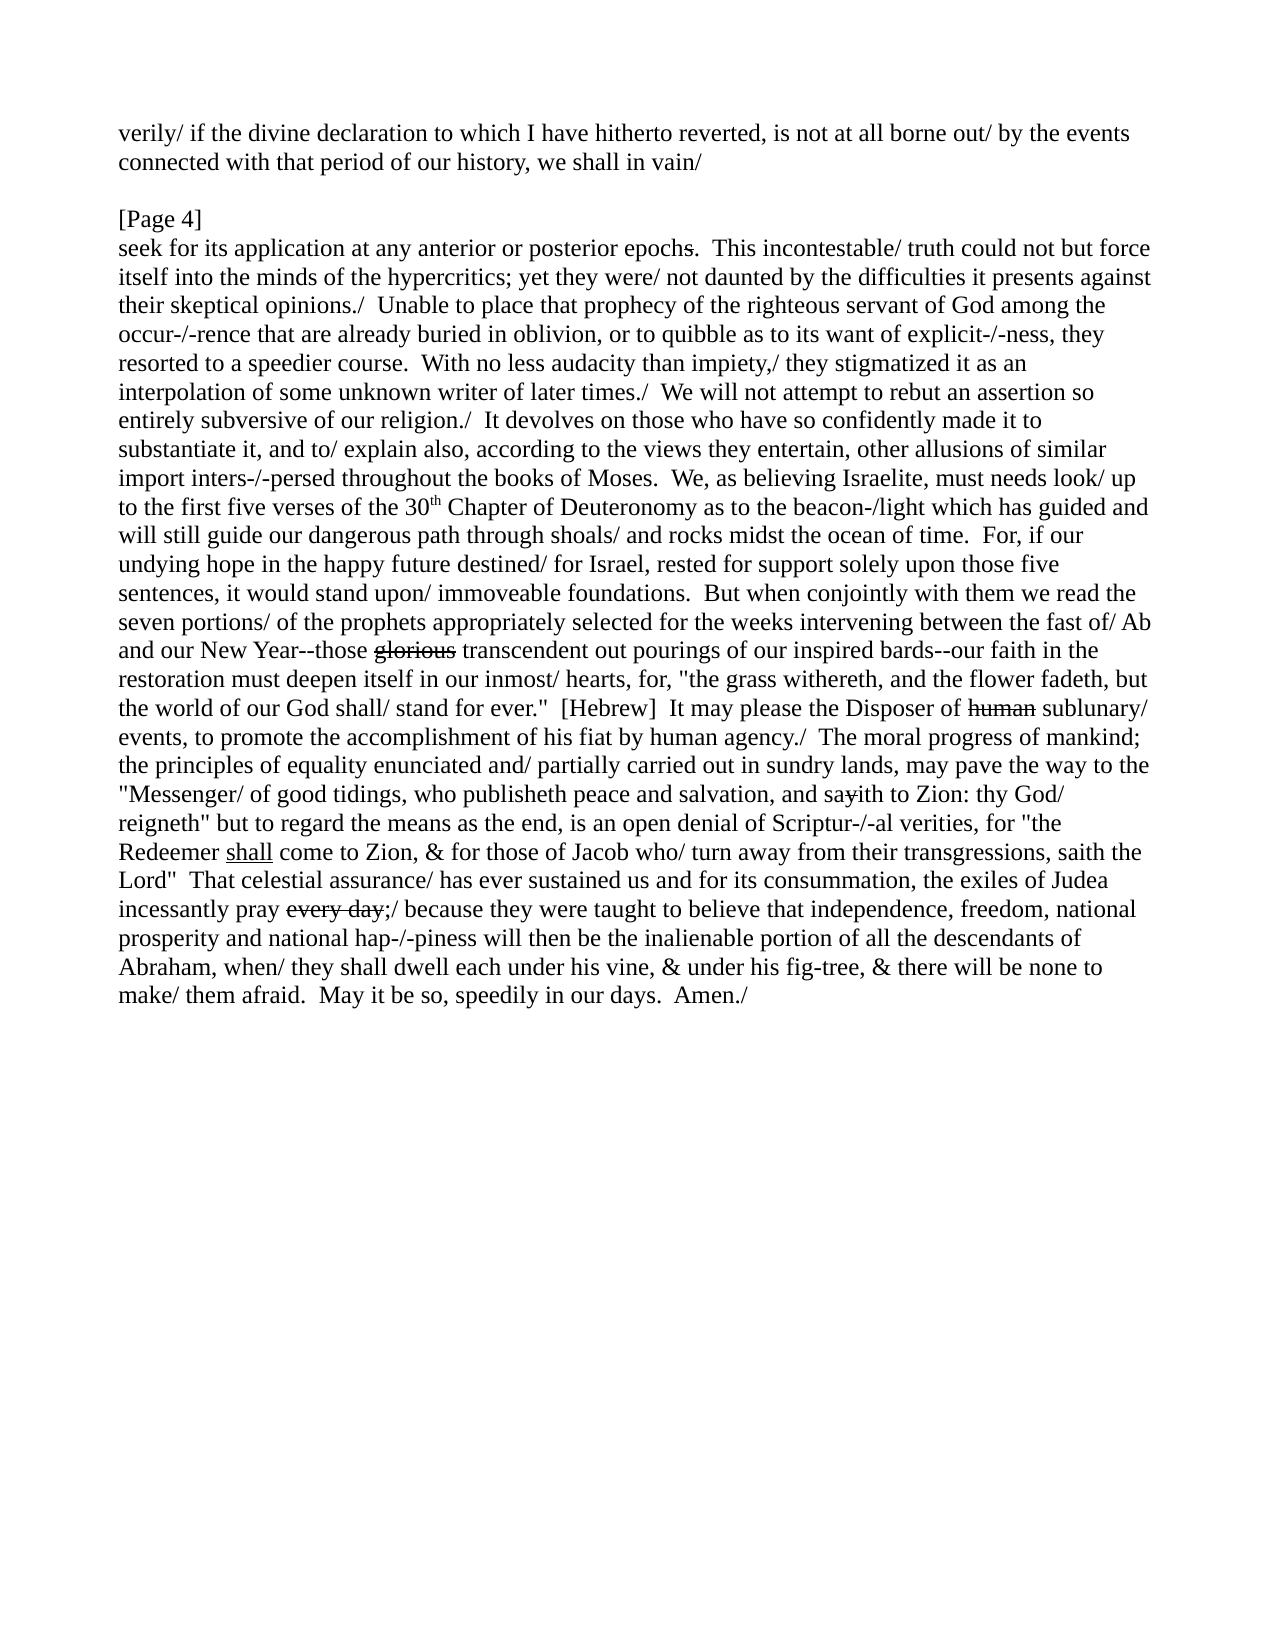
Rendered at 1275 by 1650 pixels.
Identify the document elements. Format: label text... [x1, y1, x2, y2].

text seek for its application at any anterior or posterior epochs. This incontestable/ truth could not but force itself into the minds of the hypercritics; yet they were/ not daunted by the difficulties it presents against their skeptical opinions./ Unable to place that prophecy of the righteous servant of God among the occur-/-rence that are already buried in oblivion, or to quibble as to its want of explicit-/-ness, they resorted to a speedier course. With no less audacity than impiety,/ they stigmatized it as an interpolation of some unknown writer of later times./ We will not attempt to rebut an assertion so entirely subversive of our religion./ It devolves on those who have so confidently made it to substantiate it, and to/ explain also, according to the views they entertain, other allusions of similar import inters-/-persed throughout the books of Moses. We, as believing Israelite, must needs look/ up to the first five verses of the 30th Chapter of Deuteronomy as to the beacon-/light which has guided and will still guide our dangerous path through shoals/ and rocks midst the ocean of time. For, if our undying hope in the happy future destined/ for Israel, rested for support solely upon those five sentences, it would stand upon/ immoveable foundations. But when conjointly with them we read the seven portions/ of the prophets appropriately selected for the weeks intervening between the fast of/ Ab and our New Year--those glorious transcendent out pourings of our inspired bards--our faith in the restoration must deepen itself in our inmost/ hearts, for, "the grass withereth, and the flower fadeth, but the world of our God shall/ stand for ever." [Hebrew] It may please the Disposer of human sublunary/ events, to promote the accomplishment of his fiat by human agency./ The moral progress of mankind; the principles of equality enunciated and/ partially carried out in sundry lands, may pave the way to the "Messenger/ of good tidings, who publisheth peace and salvation, and sayith to Zion: thy God/ reigneth" but to regard the means as the end, is an open denial of Scriptur-/-al verities, for "the Redeemer shall come to Zion, & for those of Jacob who/ turn away from their transgressions, saith the Lord" That celestial assurance/ has ever sustained us and for its consummation, the exiles of Judea incessantly pray every day;/ because they were taught to believe that independence, freedom, national prosperity and national hap-/-piness will then be the inalienable portion of all the descendants of Abraham, when/ they shall dwell each under his vine, & under his fig-tree, & there will be none to make/ them afraid. May it be so, speedily in our days. Amen./ [118, 233, 1157, 1009]
text [Page 4] [118, 204, 1157, 233]
text verily/ if the divine declaration to which I have hitherto reverted, is not at all borne out/ by the events connected with that period of our history, we shall in vain/ [118, 118, 1157, 176]
